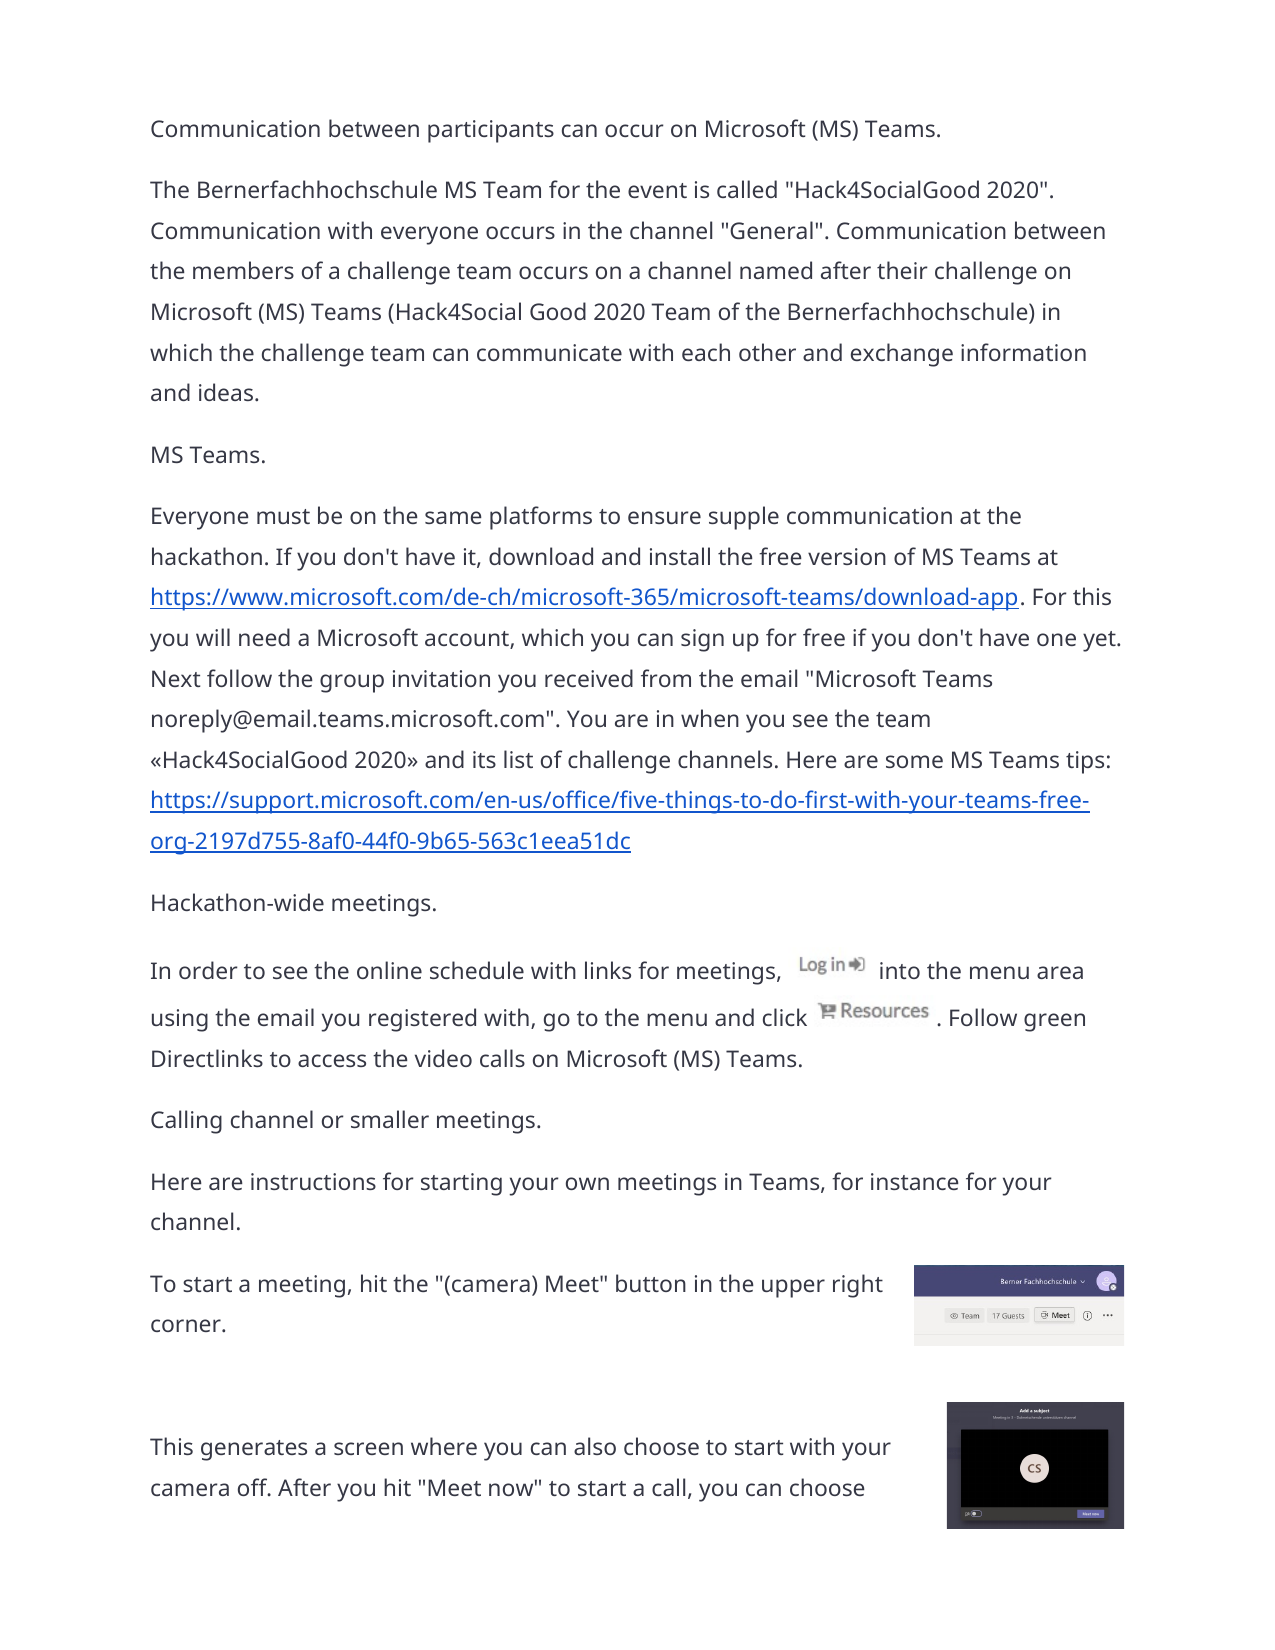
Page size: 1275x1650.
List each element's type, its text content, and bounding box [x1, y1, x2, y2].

text MS Teams. [150, 438, 1125, 470]
text Calling channel or smaller meetings. [150, 1104, 1125, 1135]
text Communication between participants can occur on Microsoft (MS) Teams. [150, 112, 1125, 144]
picture [788, 947, 873, 980]
text The Bernerfachhochschule MS Team for the event is called "Hack4SocialGood 2020". Communication with everyone occurs in the channel "General". Communication between the members of a challenge team occurs on a channel named after their challenge on Microsoft (MS) Teams (Hack4Social Good 2020 Team of the Bernerfachhochschule) in which the challenge team can communicate with each other and exchange information and ideas. [150, 174, 1125, 408]
text In order to see the online schedule with links for meetings, into the menu area using the email you registered with, go to the menu and click . Follow green Directlinks to access the video calls on Microsoft (MS) Teams. [150, 948, 1125, 1074]
text This generates a screen where you can also choose to start with your camera off. After you hit "Meet now" to start a call, you can choose [150, 1431, 946, 1503]
picture [914, 1265, 1125, 1346]
text Hackathon-wide meetings. [150, 886, 1125, 918]
picture [946, 1402, 1125, 1529]
text Everyone must be on the same platforms to ensure supple communication at the hackathon. If you don't have it, download and install the free version of MS Teams at https://www.microsoft.com/de-ch/microsoft-365/microsoft-teams/download-app. For this you will need a Microsoft account, which you can sign up for free if you don't have one yet. Next follow the group invitation you received from the email "Microsoft Teams noreply@email.teams.microsoft.com". You are in when you see the team «Hack4SocialGood 2020» and its list of challenge channels. Here are some MS Teams tips: https://support.microsoft.com/en-us/office/five-things-to-do-first-with-your-teams-free-org-2197d755-8af0-44f0-9b65-563c1eea51dc [150, 500, 1125, 856]
picture [813, 995, 936, 1027]
text To start a meeting, hit the "(camera) Meet" button in the upper right corner. [150, 1268, 914, 1339]
text Here are instructions for starting your own meetings in Teams, for instance for your channel. [150, 1166, 1125, 1237]
